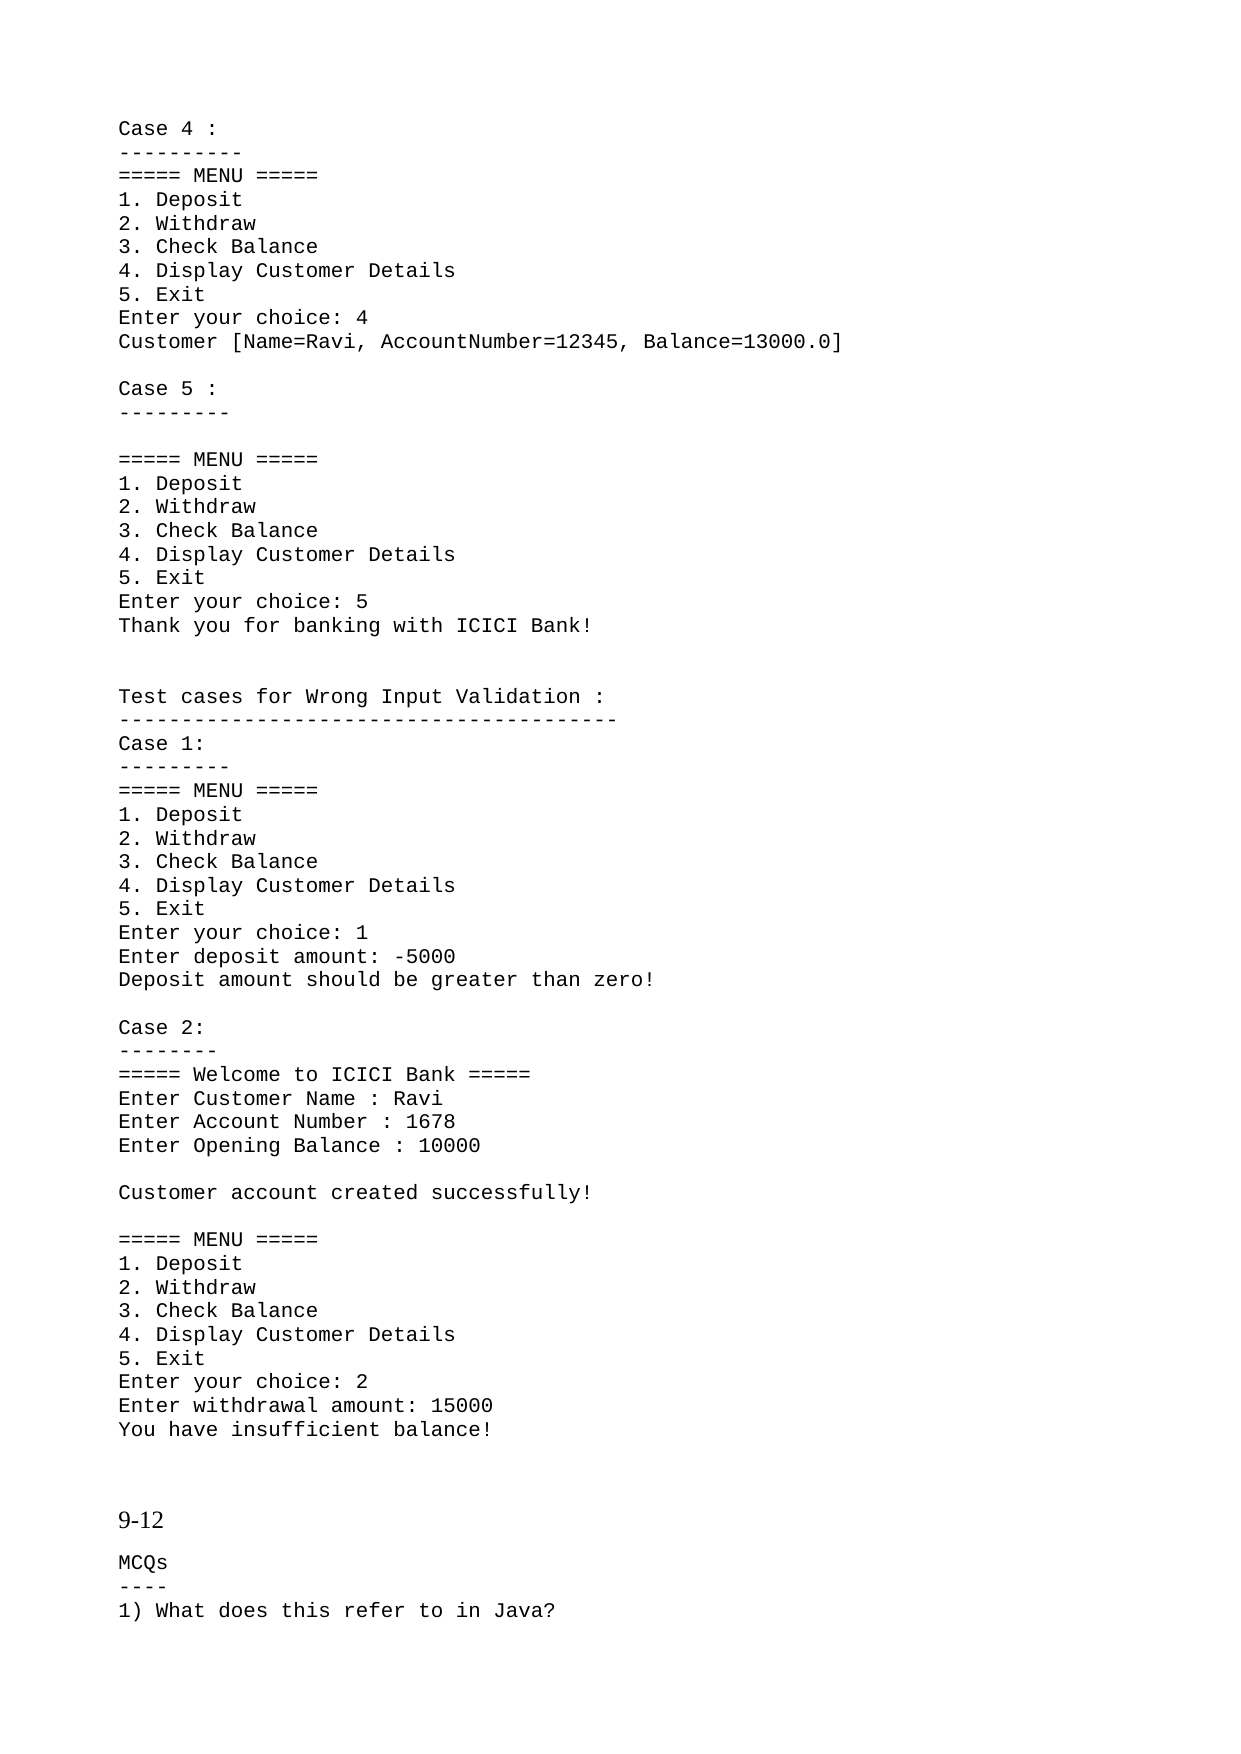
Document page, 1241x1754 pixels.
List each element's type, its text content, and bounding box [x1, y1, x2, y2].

text 2. Withdraw [118, 1277, 1122, 1300]
text 5. Exit [118, 284, 1122, 307]
text Enter deposit amount: -5000 [118, 946, 1122, 969]
text ---------- [118, 142, 1122, 165]
text 1. Deposit [118, 473, 1122, 496]
text 3. Check Balance [118, 520, 1122, 544]
text 2. Withdraw [118, 496, 1122, 520]
text Case 1: [118, 733, 1122, 757]
text Thank you for banking with ICICI Bank! [118, 615, 1122, 638]
text Enter your choice: 1 [118, 922, 1122, 946]
text ===== Welcome to ICICI Bank ===== [118, 1064, 1122, 1088]
text Enter withdrawal amount: 15000 [118, 1395, 1122, 1419]
text ---- [118, 1576, 1122, 1600]
text 3. Check Balance [118, 236, 1122, 260]
text Enter Account Number : 1678 [118, 1111, 1122, 1135]
text 3. Check Balance [118, 851, 1122, 875]
text Test cases for Wrong Input Validation : [118, 686, 1122, 709]
text Case 2: [118, 1017, 1122, 1040]
text --------- [118, 402, 1122, 426]
text 1. Deposit [118, 1253, 1122, 1277]
text ===== MENU ===== [118, 165, 1122, 189]
text 2. Withdraw [118, 213, 1122, 236]
text --------- [118, 757, 1122, 780]
text ===== MENU ===== [118, 1229, 1122, 1253]
text Customer account created successfully! [118, 1182, 1122, 1206]
text 1) What does this refer to in Java? [118, 1600, 1122, 1623]
text Enter Customer Name : Ravi [118, 1088, 1122, 1111]
text Enter Opening Balance : 10000 [118, 1135, 1122, 1158]
text Deposit amount should be greater than zero! [118, 969, 1122, 993]
text 5. Exit [118, 1348, 1122, 1371]
text Enter your choice: 4 [118, 307, 1122, 331]
text You have insufficient balance! [118, 1419, 1122, 1442]
text ---------------------------------------- [118, 709, 1122, 733]
text Case 4 : [118, 118, 1122, 142]
text 9-12 [118, 1472, 1122, 1533]
text 4. Display Customer Details [118, 260, 1122, 284]
text 3. Check Balance [118, 1300, 1122, 1324]
text 4. Display Customer Details [118, 544, 1122, 567]
text ===== MENU ===== [118, 449, 1122, 473]
text 4. Display Customer Details [118, 875, 1122, 898]
text 2. Withdraw [118, 827, 1122, 851]
text ===== MENU ===== [118, 780, 1122, 804]
text 1. Deposit [118, 189, 1122, 213]
text Enter your choice: 5 [118, 591, 1122, 615]
text -------- [118, 1040, 1122, 1064]
text Enter your choice: 2 [118, 1371, 1122, 1395]
text MCQs [118, 1552, 1122, 1576]
text 4. Display Customer Details [118, 1324, 1122, 1348]
text Case 5 : [118, 378, 1122, 402]
text Customer [Name=Ravi, AccountNumber=12345, Balance=13000.0] [118, 331, 1122, 354]
text 5. Exit [118, 898, 1122, 922]
text 5. Exit [118, 567, 1122, 591]
text 1. Deposit [118, 804, 1122, 827]
